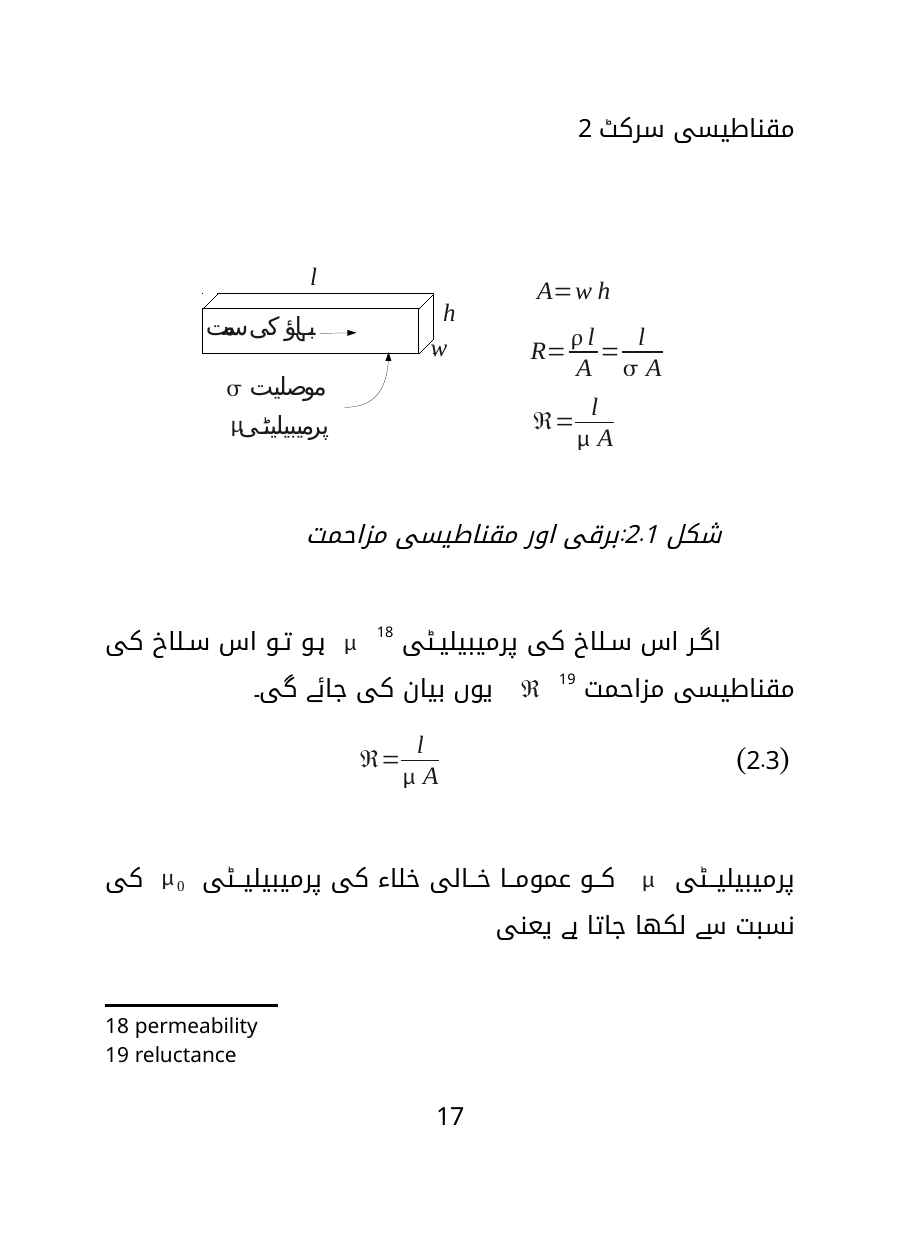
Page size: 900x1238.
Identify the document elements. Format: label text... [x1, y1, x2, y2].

text reluctance [105, 1040, 795, 1068]
text شکل 2.1:برقی اور مقناطیسی مزاحمت [179, 195, 721, 558]
table_header (2.3) [686, 726, 795, 808]
table_header [105, 726, 686, 808]
text permeability [105, 1012, 795, 1040]
text اگر اس سلاخ کی پرمیبیلیٹی ہو تو اس سلاخ کی مقناطیسی مزاحمت یوں بیان کی جائے گی۔ [105, 618, 795, 713]
text پرمیبیلیٹی کو عموما خالی خلاء کی پرمیبیلیٹیکی نسبت سے لکھا جاتا ہے یعنی [105, 855, 795, 950]
